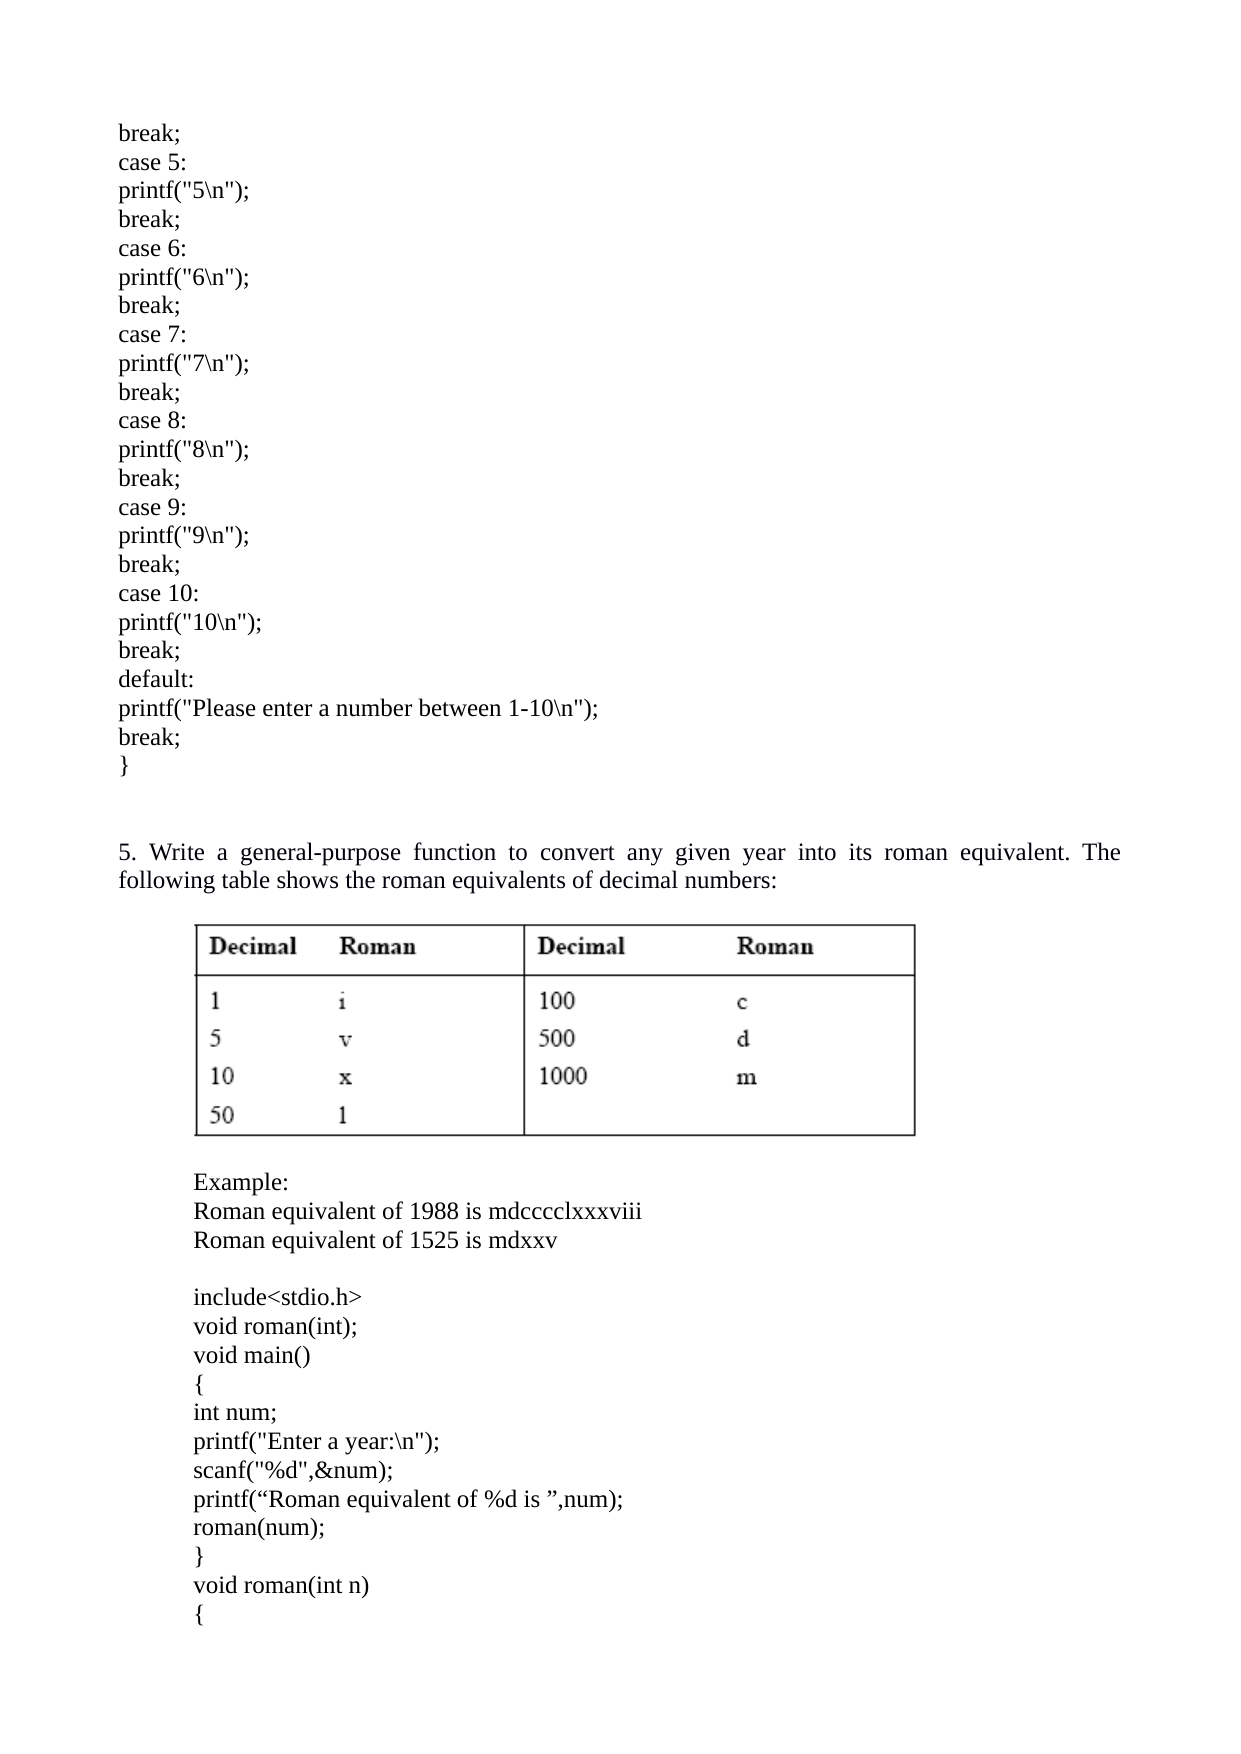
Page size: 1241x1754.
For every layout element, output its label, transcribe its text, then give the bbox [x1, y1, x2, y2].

text scanf("%d",&num); [193, 1455, 1122, 1484]
text break; [118, 204, 1122, 233]
text printf("7\n"); [118, 348, 1122, 377]
text int num; [193, 1397, 1122, 1426]
text roman(num); [193, 1512, 1122, 1541]
text case 9: [118, 492, 1122, 521]
text printf("Please enter a number between 1-10\n"); [118, 693, 1122, 722]
text break; [118, 636, 1122, 664]
text Roman equivalent of 1525 is mdxxv [193, 1225, 1122, 1254]
text 5. Write a general-purpose function to convert any given year into its roman equivalent. The following table shows the roman equivalents of decimal numbers: [118, 837, 1122, 894]
text default: [118, 664, 1122, 693]
text void main() [193, 1340, 1122, 1369]
text case 10: [118, 578, 1122, 607]
text printf("8\n"); [118, 434, 1122, 463]
text printf("5\n"); [118, 176, 1122, 204]
text case 5: [118, 147, 1122, 176]
text void roman(int n) [193, 1570, 1122, 1599]
text Roman equivalent of 1988 is mdcccclxxxviii [118, 1196, 1122, 1225]
text } [118, 751, 1122, 779]
text printf(“Roman equivalent of %d is ”,num); [193, 1484, 1122, 1512]
text Example: [118, 1167, 1122, 1196]
text break; [118, 291, 1122, 319]
text void roman(int); [193, 1311, 1122, 1340]
text case 8: [118, 406, 1122, 434]
text { [193, 1599, 1122, 1627]
text break; [118, 722, 1122, 751]
text case 7: [118, 319, 1122, 348]
text printf("9\n"); [118, 521, 1122, 549]
text break; [118, 377, 1122, 406]
text case 6: [118, 233, 1122, 262]
text include<stdio.h> [193, 1282, 1122, 1311]
text } [193, 1541, 1122, 1570]
text break; [118, 118, 1122, 147]
text printf("Enter a year:\n"); [193, 1426, 1122, 1455]
text printf("6\n"); [118, 262, 1122, 291]
text break; [118, 549, 1122, 578]
text break; [118, 463, 1122, 492]
text { [193, 1369, 1122, 1397]
text printf("10\n"); [118, 607, 1122, 636]
